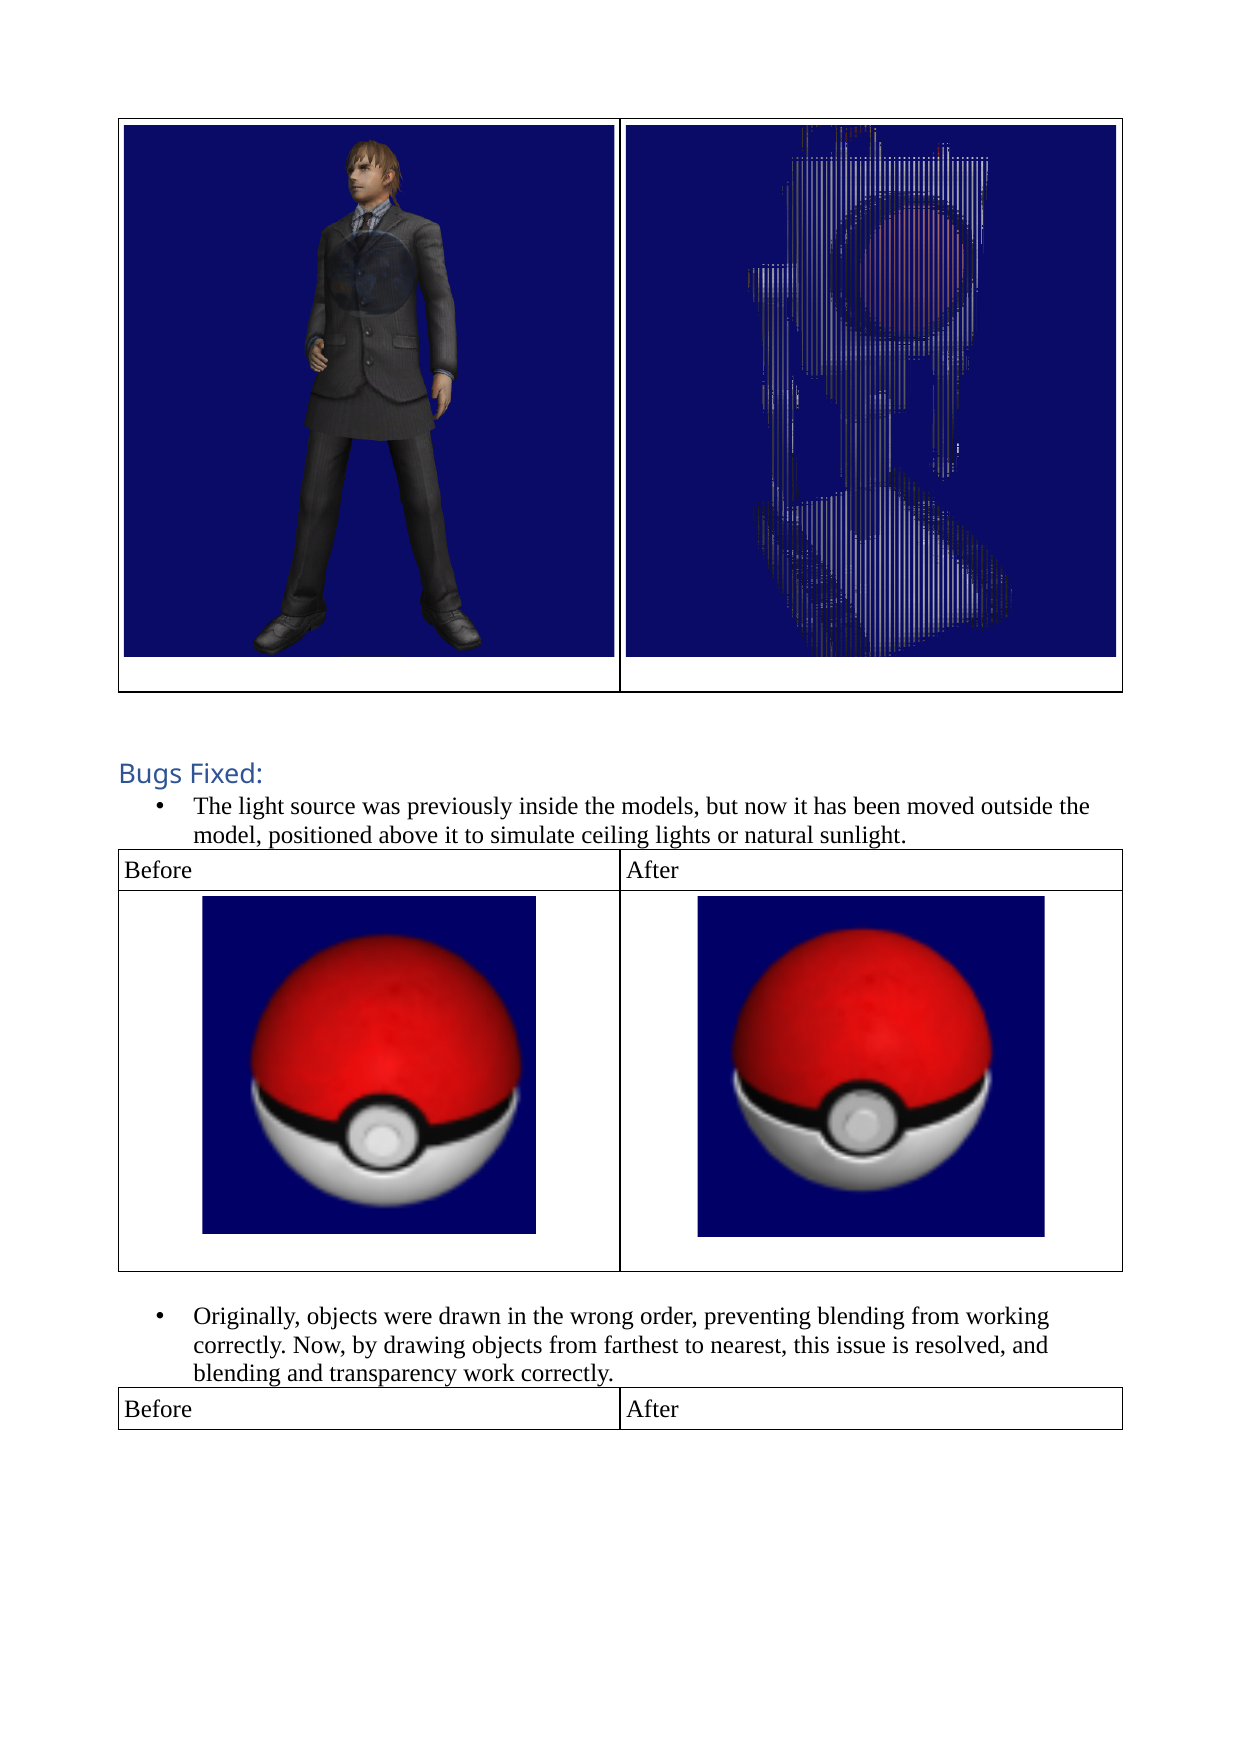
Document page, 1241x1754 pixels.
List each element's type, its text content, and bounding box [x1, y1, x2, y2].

table_cell [119, 119, 619, 691]
table_header Before [119, 850, 619, 890]
table_header Before [119, 1388, 619, 1428]
table_cell [621, 119, 1122, 691]
table_header After [621, 1388, 1122, 1428]
picture [123, 125, 615, 657]
list The light source was previously inside the models, but now it has been moved outside the model, positioned above it to simulate ceiling lights or natural sunlight. [156, 791, 1122, 848]
picture [625, 125, 1117, 657]
picture [697, 896, 1045, 1237]
table_header After [621, 850, 1122, 890]
picture [202, 896, 536, 1234]
table_cell [119, 891, 619, 1271]
list Originally, objects were drawn in the wrong order, preventing blending from working correctly. Now, by drawing objects from farthest to nearest, this issue is resolved, and blending and transparency work correctly. [156, 1301, 1122, 1387]
subtitle Bugs Fixed: [118, 754, 1122, 791]
table_cell [621, 891, 1122, 1271]
